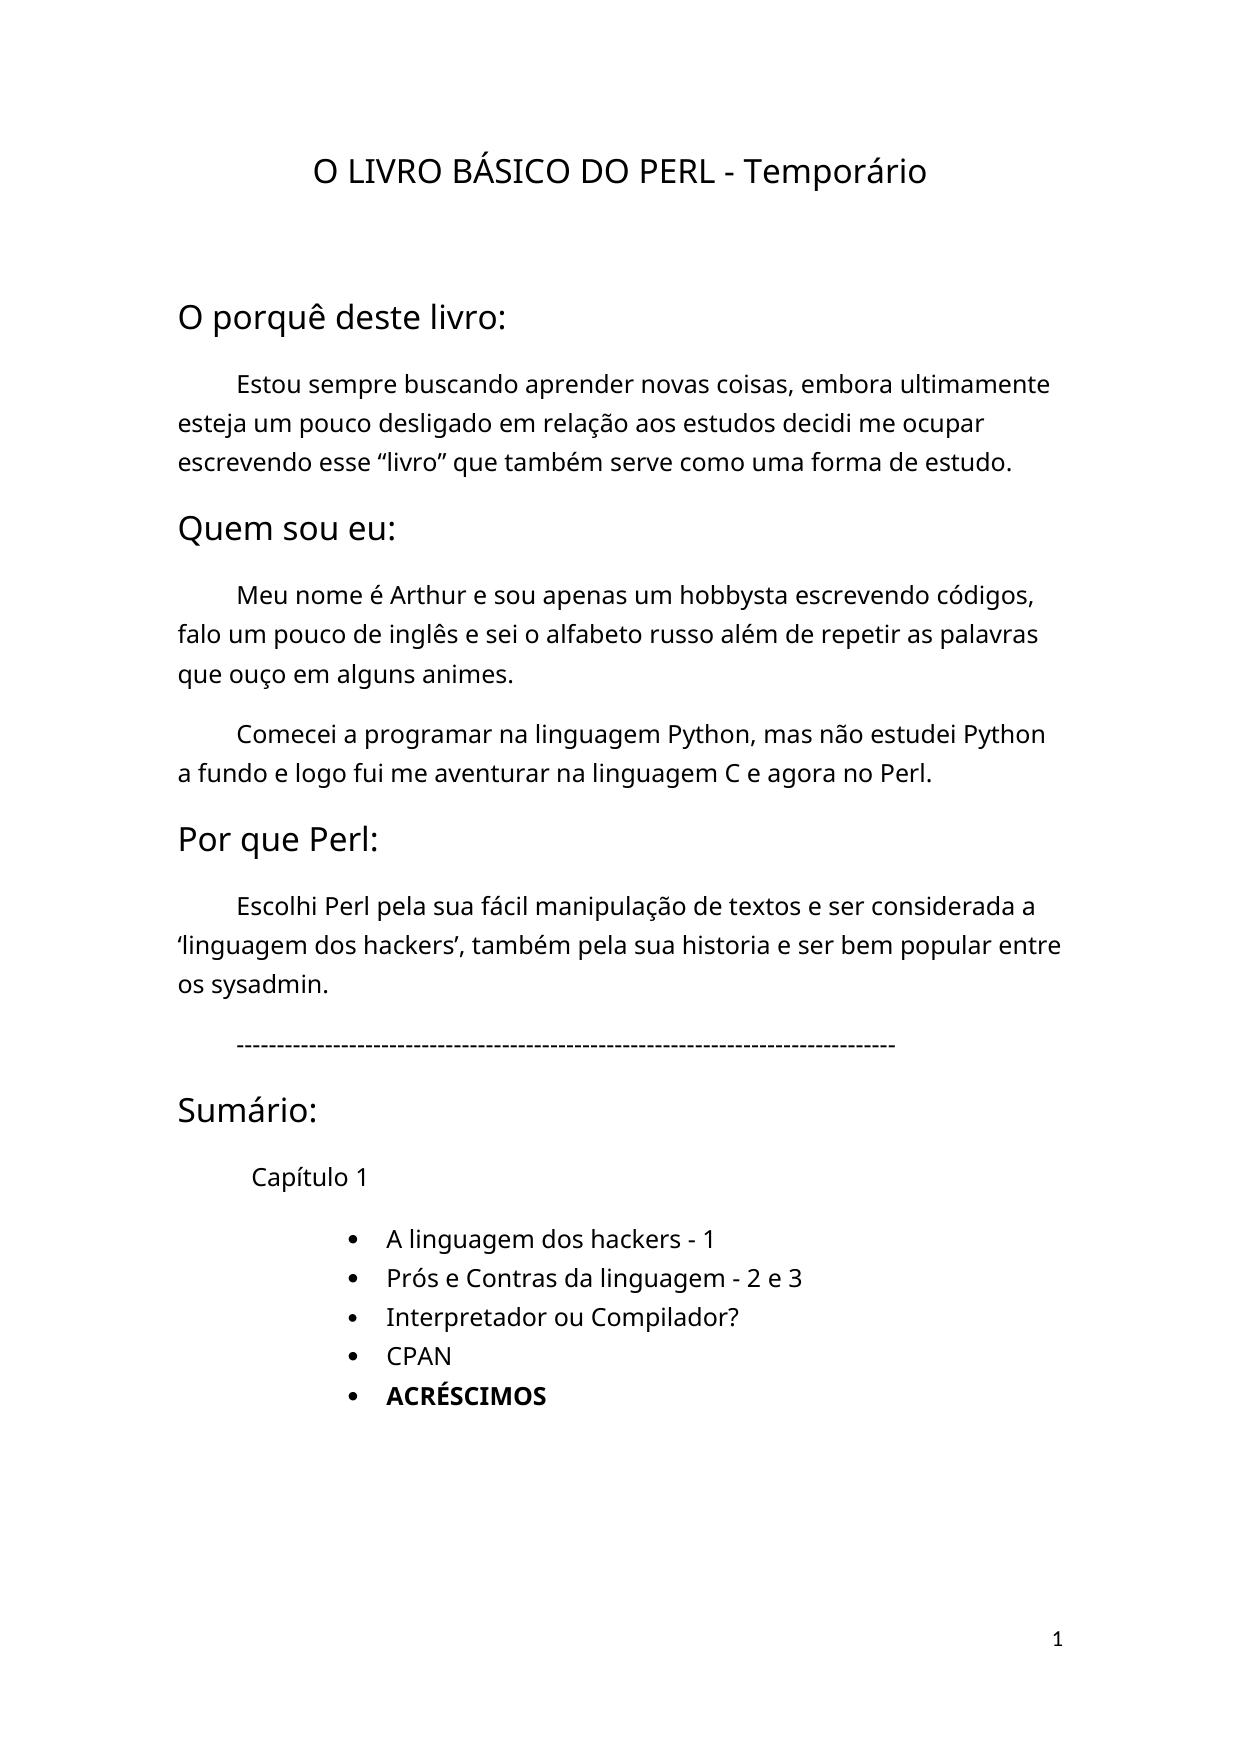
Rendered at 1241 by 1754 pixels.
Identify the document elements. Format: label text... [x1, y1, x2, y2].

list A linguagem dos hackers - 1 [349, 1222, 1063, 1256]
text O LIVRO BÁSICO DO PERL - Temporário [177, 148, 1063, 193]
list ACRÉSCIMOS [349, 1378, 1063, 1412]
list Prós e Contras da linguagem - 2 e 3 [349, 1261, 1063, 1295]
text Escolhi Perl pela sua fácil manipulação de textos e ser considerada a ‘linguagem dos hackers’, também pela sua historia e ser bem popular entre os sysadmin. [177, 888, 1063, 1001]
list Interpretador ou Compilador? [349, 1300, 1063, 1334]
text Quem sou eu: [177, 505, 1063, 550]
text Comecei a programar na linguagem Python, mas não estudei Python a fundo e logo fui me aventurar na linguagem C e agora no Perl. [177, 716, 1063, 789]
text O porquê deste livro: [177, 294, 1063, 339]
text Meu nome é Arthur e sou apenas um hobbysta escrevendo códigos, falo um pouco de inglês e sei o alfabeto russo além de repetir as palavras que ouço em alguns animes. [177, 578, 1063, 690]
list CPAN [349, 1339, 1063, 1373]
text Capítulo 1 [177, 1160, 1063, 1194]
text ---------------------------------------------------------------------------------- [177, 1027, 1063, 1061]
text Estou sempre buscando aprender novas coisas, embora ultimamente esteja um pouco desligado em relação aos estudos decidi me ocupar escrevendo esse “livro” que também serve como uma forma de estudo. [177, 367, 1063, 479]
text Por que Perl: [177, 816, 1063, 861]
text Sumário: [177, 1087, 1063, 1132]
